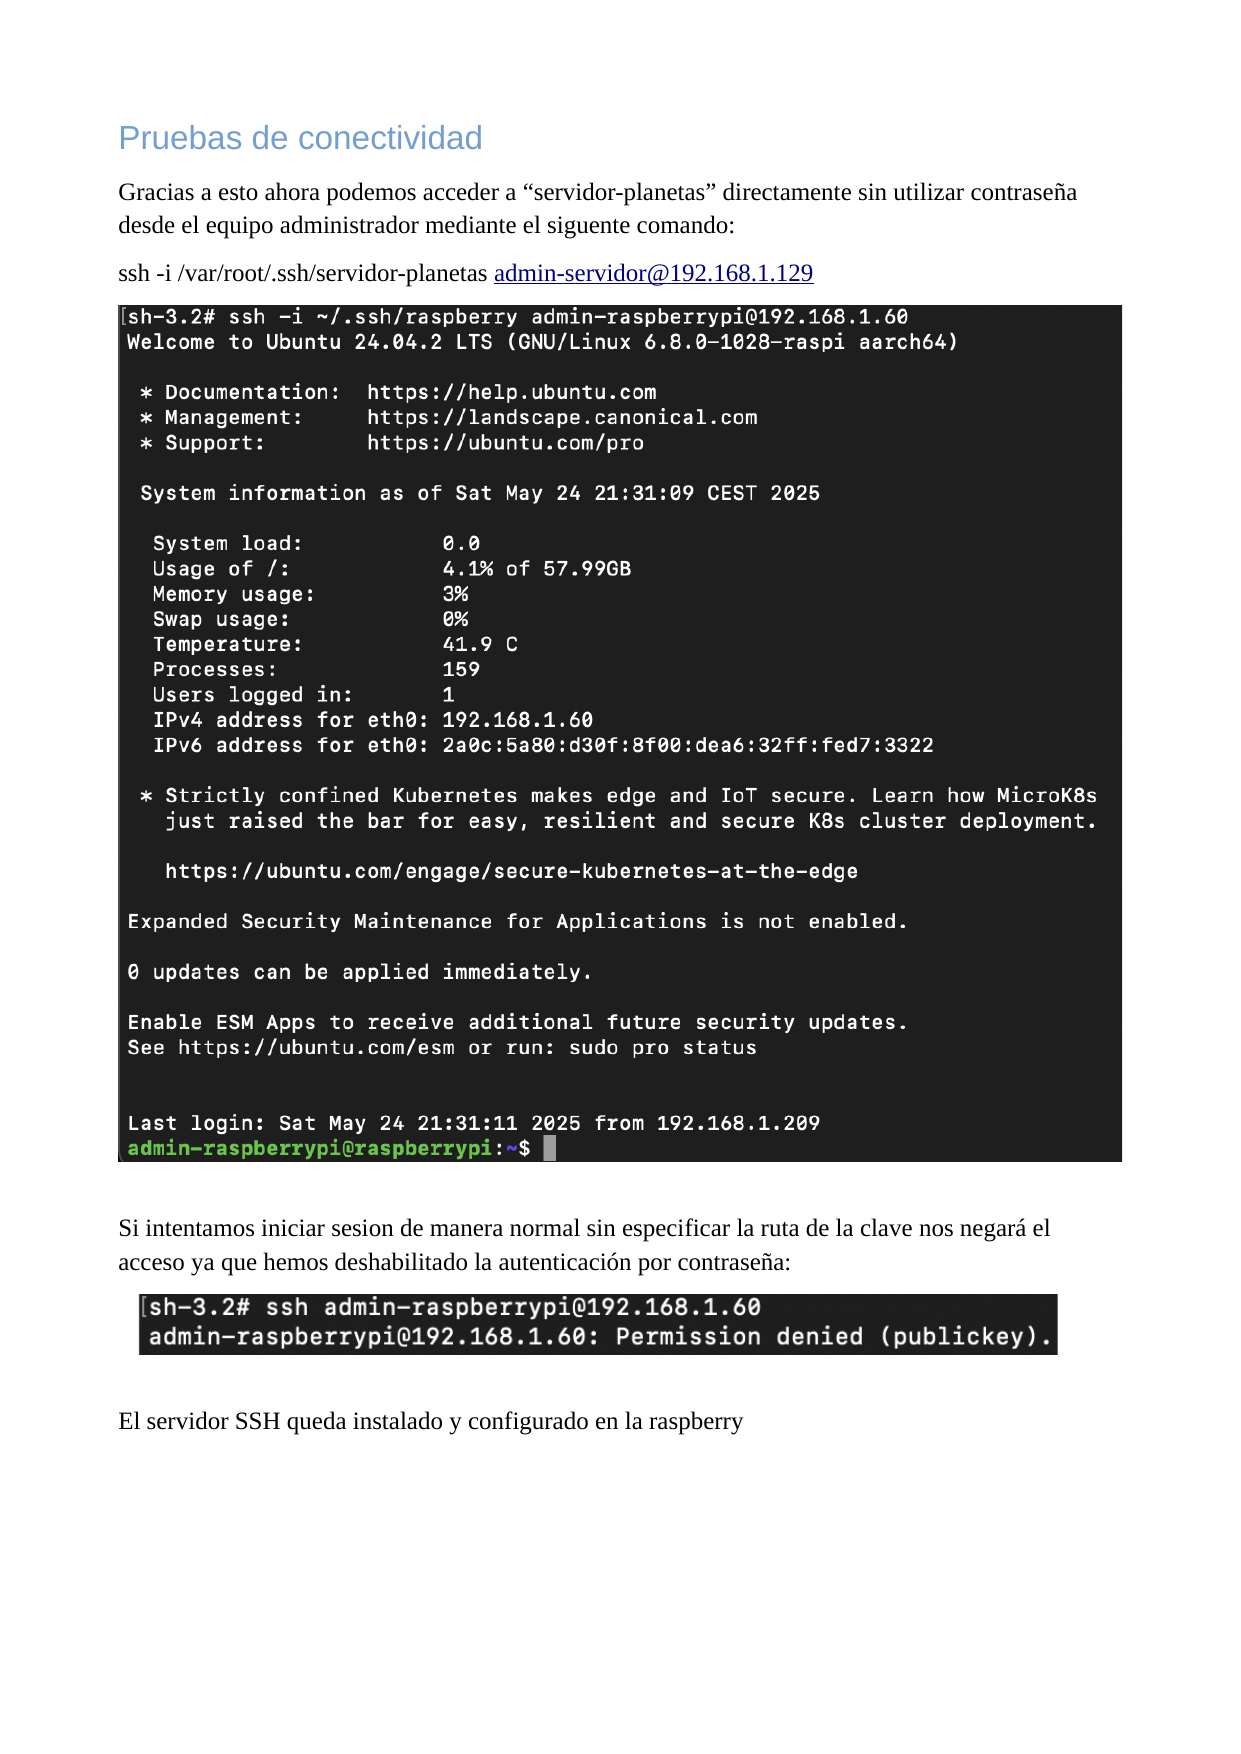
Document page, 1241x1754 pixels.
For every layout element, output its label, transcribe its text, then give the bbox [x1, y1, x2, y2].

text ssh -i /var/root/.ssh/servidor-planetas admin-servidor@192.168.1.129 [118, 258, 1122, 287]
text Si intentamos iniciar sesion de manera normal sin especificar la ruta de la clave nos negará el acceso ya que hemos deshabilitado la autenticación por contraseña: [118, 1213, 1122, 1275]
text El servidor SSH queda instalado y configurado en la raspberry [118, 1406, 1122, 1435]
picture [138, 1294, 1058, 1355]
picture [118, 305, 1123, 1162]
text Gracias a esto ahora podemos acceder a “servidor-planetas” directamente sin utilizar contraseña desde el equipo administrador mediante el siguente comando: [118, 177, 1122, 239]
subtitle Pruebas de conectividad [118, 118, 1122, 157]
